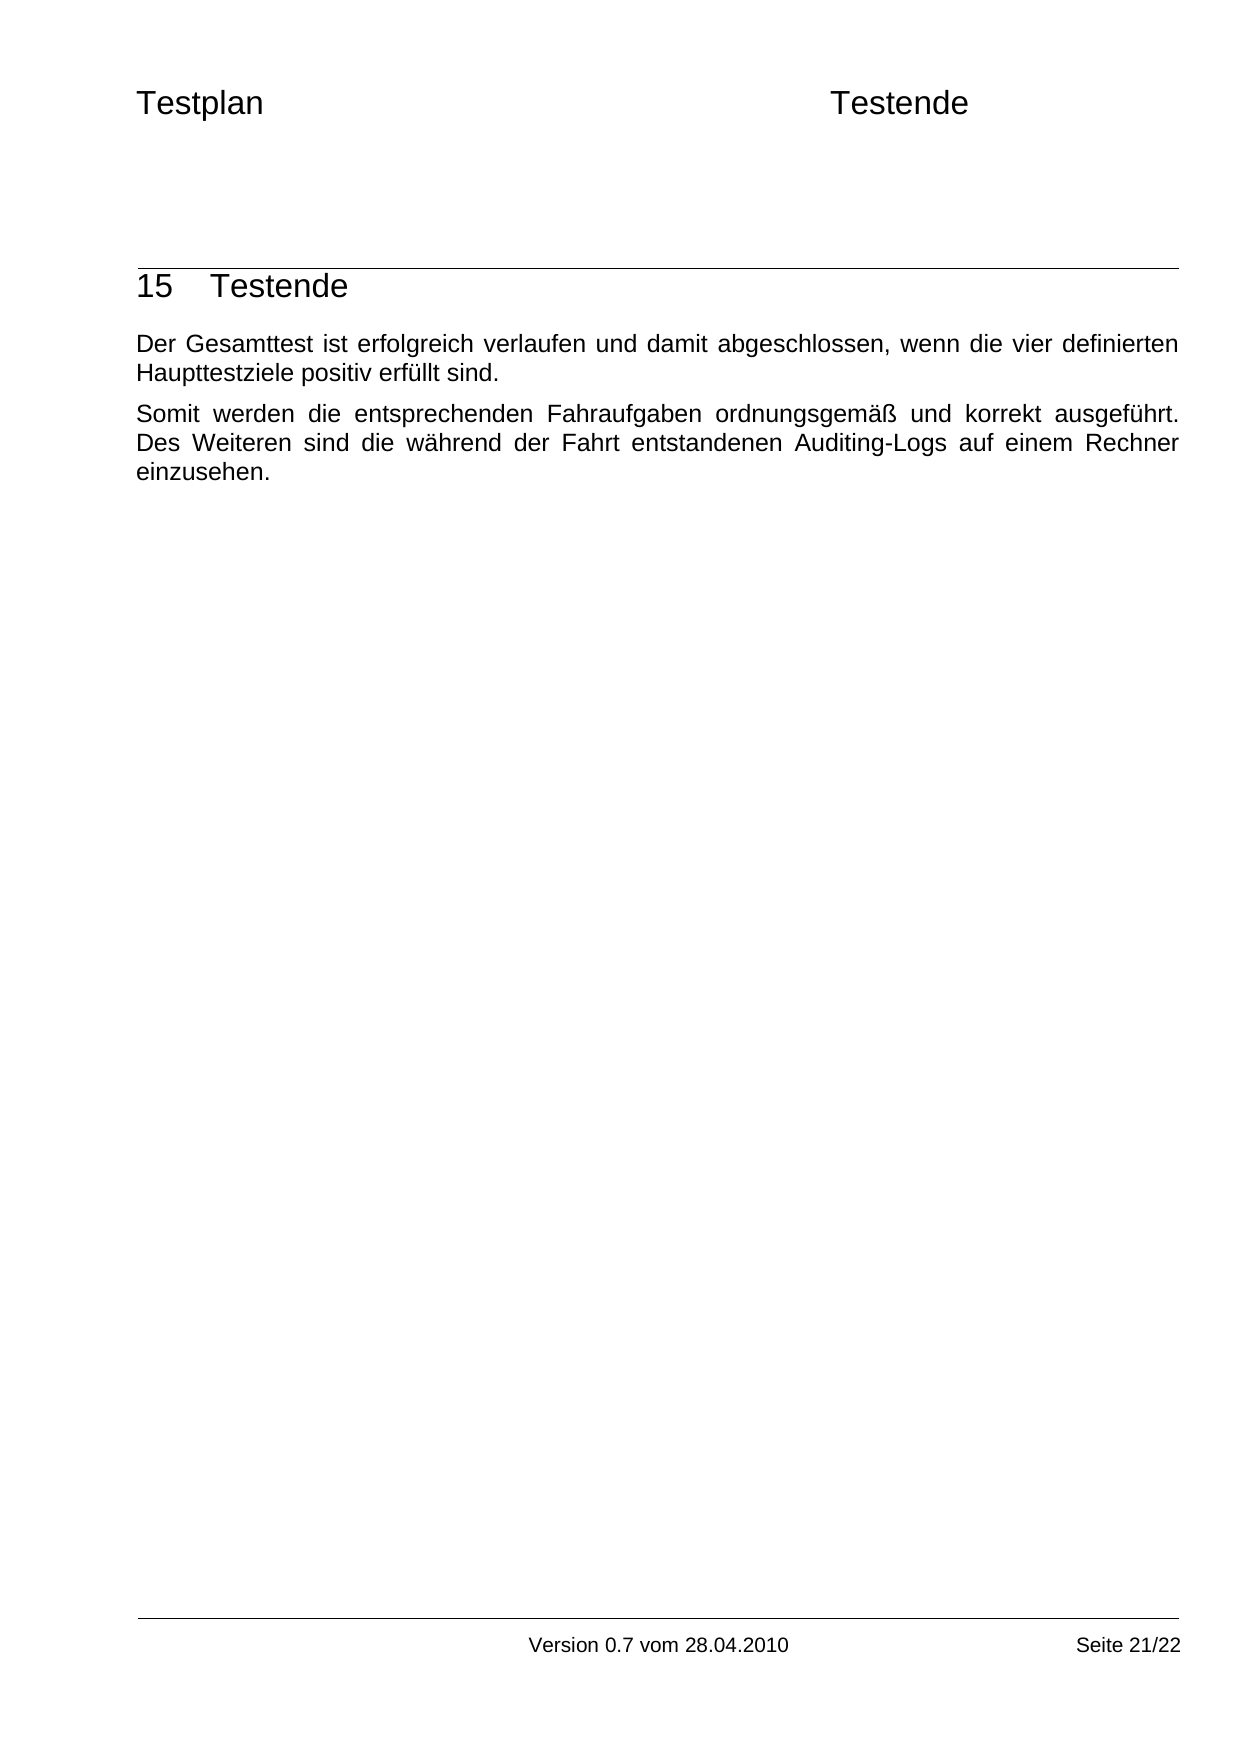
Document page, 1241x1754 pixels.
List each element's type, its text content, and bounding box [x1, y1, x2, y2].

text Somit werden die entsprechenden Fahraufgaben ordnungsgemäß und korrekt ausgeführt. Des Weiteren sind die während der Fahrt entstandenen Auditing-Logs auf einem Rechner einzusehen. [136, 399, 1181, 486]
subtitle Testende [136, 289, 1181, 304]
text Der Gesamttest ist erfolgreich verlaufen und damit abgeschlossen, wenn die vier definierten Haupttestziele positiv erfüllt sind. [136, 329, 1181, 387]
